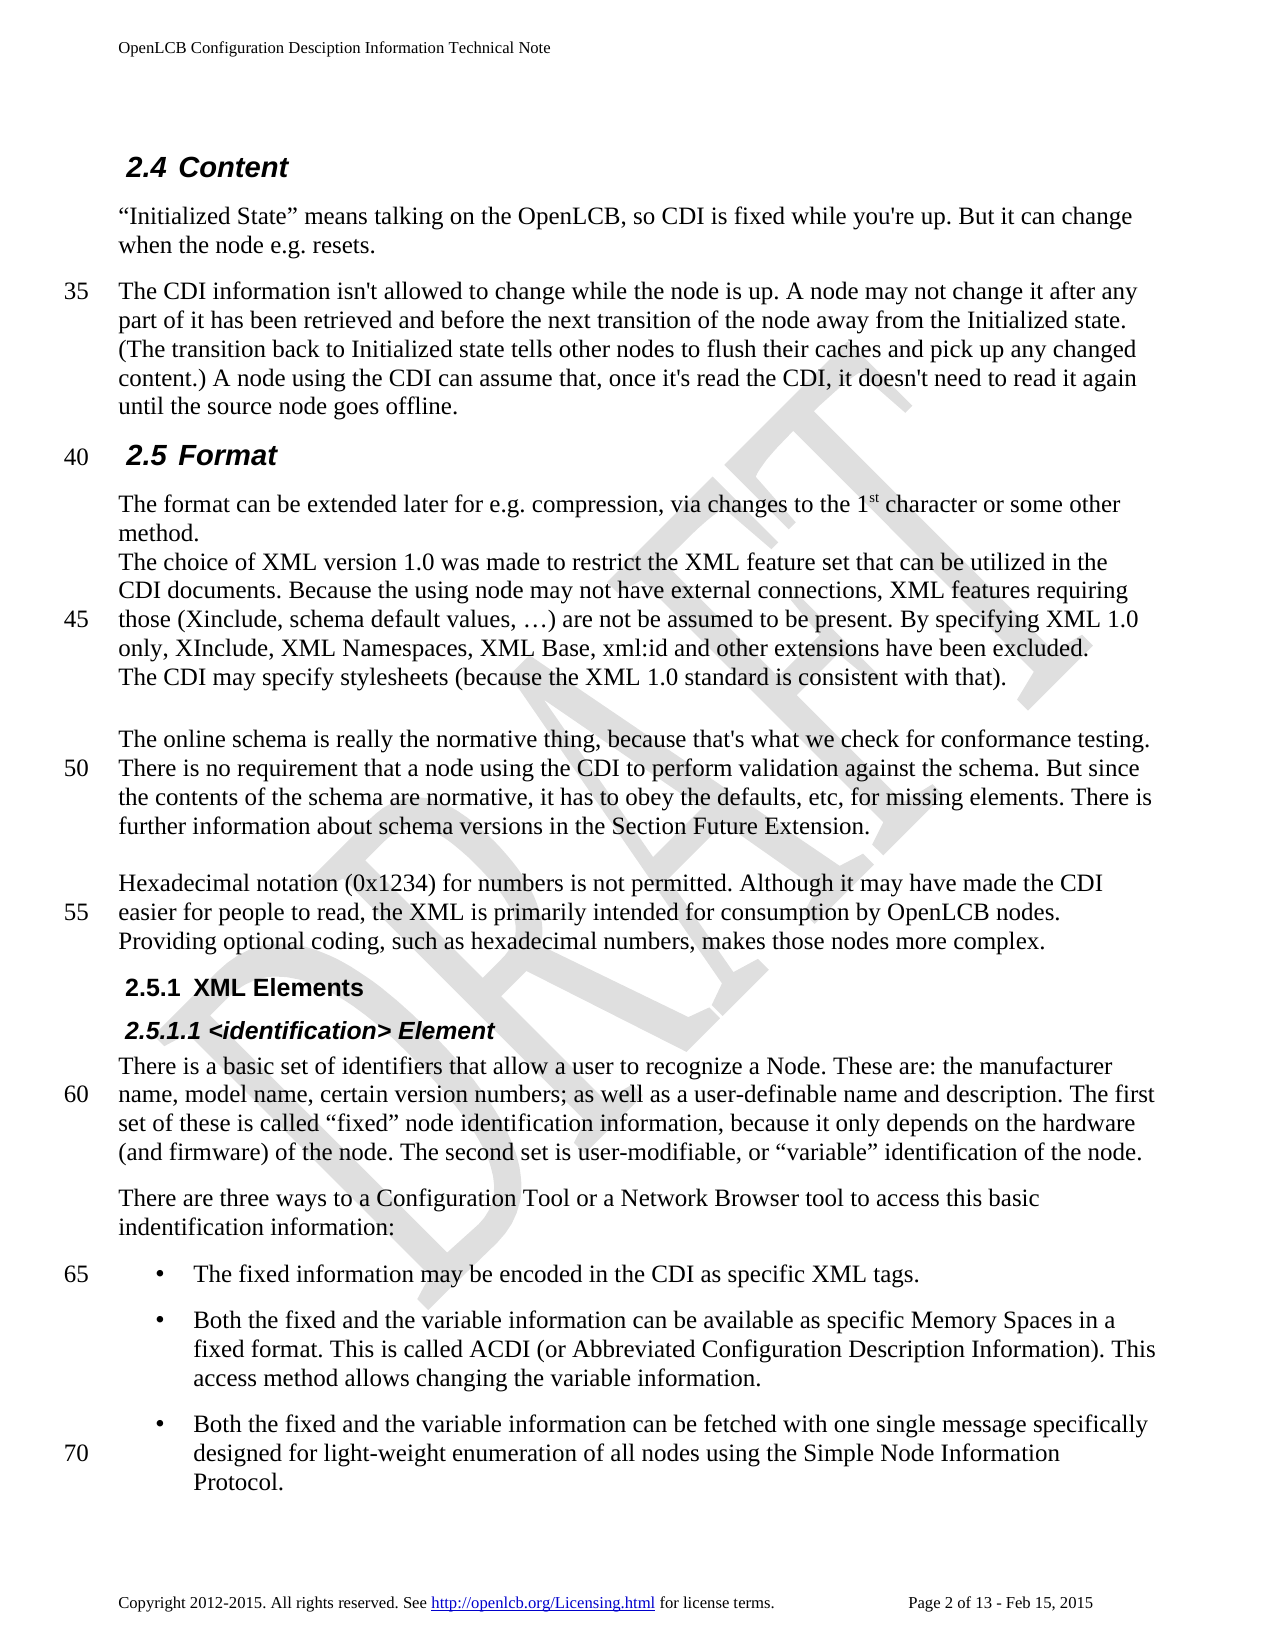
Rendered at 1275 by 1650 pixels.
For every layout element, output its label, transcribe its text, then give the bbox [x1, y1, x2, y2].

text There is a basic set of identifiers that allow a user to recognize a Node. These are: the manufacturer name, model name, certain version numbers; as well as a user-definable name and description. The first set of these is called “fixed” node identification information, because it only depends on the hardware (and firmware) of the node. The second set is user-modifiable, or “variable” identification of the node. [118, 1051, 319, 1166]
text The online schema is really the normative thing, because that's what we check for conformance testing. There is no requirement that a node using the CDI to perform validation against the schema. But since the contents of the schema are normative, it has to obey the defaults, etc, for missing elements. There is further information about schema versions in the Section Future Extension. [118, 724, 621, 839]
subtitle [842, 438, 1157, 471]
text The online schema is really the normative thing, because that's what we check for conformance testing. There is no requirement that a node using the CDI to perform validation against the schema. But since the contents of the schema are normative, it has to obey the defaults, etc, for missing elements. There is further information about schema versions in the Section Future Extension. [562, 724, 701, 839]
text The format can be extended later for e.g. compression, via changes to the 1st character or some other method. [681, 509, 767, 547]
text The choice of XML version 1.0 was made to restrict the XML feature set that can be utilized in the CDI documents. Because the using node may not have external connections, XML features requiring those (Xinclude, schema default values, …) are not be assumed to be present. By specifying XML 1.0 only, XInclude, XML Namespaces, XML Base, xml:id and other extensions have been excluded. [118, 547, 722, 662]
text The choice of XML version 1.0 was made to restrict the XML feature set that can be utilized in the CDI documents. Because the using node may not have external connections, XML features requiring those (Xinclude, schema default values, …) are not be assumed to be present. By specifying XML 1.0 only, XInclude, XML Namespaces, XML Base, xml:id and other extensions have been excluded. [665, 547, 1023, 662]
list The fixed information may be encoded in the CDI as specific XML tags. [156, 1259, 425, 1287]
text Hexadecimal notation (0x1234) for numbers is not permitted. Although it may have made the CDI easier for people to read, the XML is primarily intended for consumption by OpenLCB nodes. Providing optional coding, such as hexadecimal numbers, makes those nodes more complex. [118, 868, 417, 954]
text There is a basic set of identifiers that allow a user to recognize a Node. These are: the manufacturer name, model name, certain version numbers; as well as a user-definable name and description. The first set of these is called “fixed” node identification information, because it only depends on the hardware (and firmware) of the node. The second set is user-modifiable, or “variable” identification of the node. [450, 1051, 1157, 1166]
text Hexadecimal notation (0x1234) for numbers is not permitted. Although it may have made the CDI easier for people to read, the XML is primarily intended for consumption by OpenLCB nodes. Providing optional coding, such as hexadecimal numbers, makes those nodes more complex. [670, 868, 1157, 954]
subtitle <identification> Element [695, 1016, 1157, 1045]
subtitle [760, 438, 832, 471]
text Hexadecimal notation (0x1234) for numbers is not permitted. Although it may have made the CDI easier for people to read, the XML is primarily intended for consumption by OpenLCB nodes. Providing optional coding, such as hexadecimal numbers, makes those nodes more complex. [374, 868, 515, 954]
text There are three ways to a Configuration Tool or a Network Browser tool to access this basic indentification information: [379, 1183, 494, 1241]
text The CDI information isn't allowed to change while the node is up. A node may not change it after any part of it has been retrieved and before the next transition of the node away from the Initialized state. (The transition back to Initialized state tells other nodes to flush their caches and pick up any changed content.) A node using the CDI can assume that, once it's read the CDI, it doesn't need to read it again until the source node goes offline. [118, 276, 1157, 420]
text The choice of XML version 1.0 was made to restrict the XML feature set that can be utilized in the CDI documents. Because the using node may not have external connections, XML features requiring those (Xinclude, schema default values, …) are not be assumed to be present. By specifying XML 1.0 only, XInclude, XML Namespaces, XML Base, xml:id and other extensions have been excluded. [951, 547, 1157, 662]
text The online schema is really the normative thing, because that's what we check for conformance testing. There is no requirement that a node using the CDI to perform validation against the schema. But since the contents of the schema are normative, it has to obey the defaults, etc, for missing elements. There is further information about schema versions in the Section Future Extension. [827, 724, 1157, 839]
text The format can be extended later for e.g. compression, via changes to the 1st character or some other method. [893, 489, 1157, 547]
text The format can be extended later for e.g. compression, via changes to the 1st character or some other method. [118, 489, 699, 547]
subtitle <identification> Element [212, 1016, 398, 1045]
subtitle <identification> Element [522, 1016, 670, 1045]
text There are three ways to a Configuration Tool or a Network Browser tool to access this basic indentification information: [500, 1183, 1157, 1241]
text The CDI may specify stylesheets (because the XML 1.0 standard is consistent with that). [541, 662, 750, 690]
list Both the fixed and the variable information can be fetched with one single message specifically designed for light-weight enumeration of all nodes using the Simple Node Information Protocol. [156, 1409, 1157, 1495]
text The online schema is really the normative thing, because that's what we check for conformance testing. There is no requirement that a node using the CDI to perform validation against the schema. But since the contents of the schema are normative, it has to obey the defaults, etc, for missing elements. There is further information about schema versions in the Section Future Extension. [633, 724, 882, 839]
subtitle <identification> Element [416, 1016, 508, 1045]
text The CDI may specify stylesheets (because the XML 1.0 standard is consistent with that). [1050, 662, 1157, 690]
text Hexadecimal notation (0x1234) for numbers is not permitted. Although it may have made the CDI easier for people to read, the XML is primarily intended for consumption by OpenLCB nodes. Providing optional coding, such as hexadecimal numbers, makes those nodes more complex. [519, 868, 701, 954]
subtitle Format [118, 438, 750, 471]
list The fixed information may be encoded in the CDI as specific XML tags. [455, 1259, 1157, 1287]
subtitle Content [118, 150, 1157, 183]
text There is a basic set of identifiers that allow a user to recognize a Node. These are: the manufacturer name, model name, certain version numbers; as well as a user-definable name and description. The first set of these is called “fixed” node identification information, because it only depends on the hardware (and firmware) of the node. The second set is user-modifiable, or “variable” identification of the node. [247, 1051, 490, 1166]
text The CDI may specify stylesheets (because the XML 1.0 standard is consistent with that). [803, 662, 1033, 690]
text “Initialized State” means talking on the OpenLCB, so CDI is fixed while you're up. But it can change when the node e.g. resets. [118, 201, 1157, 259]
text The format can be extended later for e.g. compression, via changes to the 1st character or some other method. [727, 489, 908, 547]
text There are three ways to a Configuration Tool or a Network Browser tool to access this basic indentification information: [118, 1183, 394, 1241]
subtitle <identification> Element [118, 1016, 171, 1045]
text The CDI may specify stylesheets (because the XML 1.0 standard is consistent with that). [118, 662, 521, 690]
list Both the fixed and the variable information can be available as specific Memory Spaces in a fixed format. This is called ACDI (or Abbreviated Configuration Description Information). This access method allows changing the variable information. [156, 1305, 1157, 1391]
